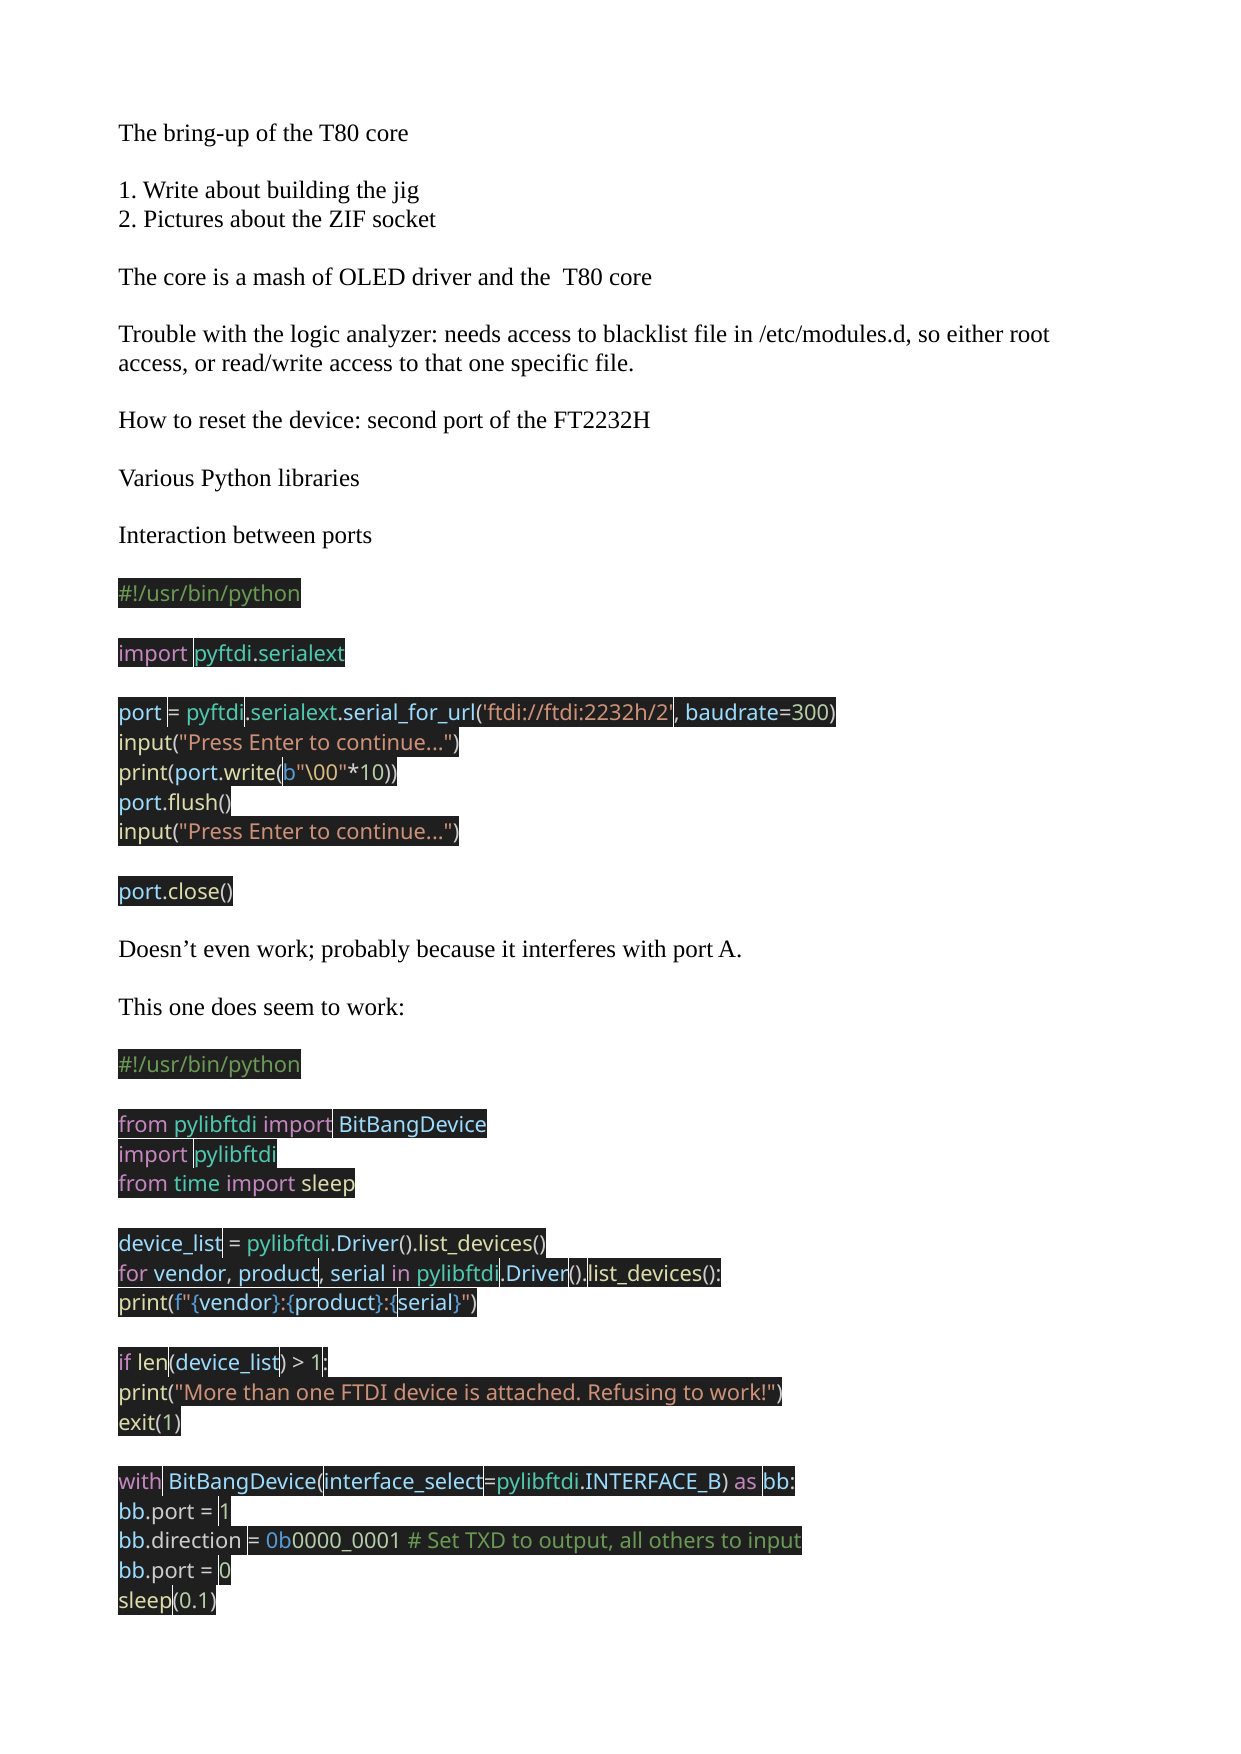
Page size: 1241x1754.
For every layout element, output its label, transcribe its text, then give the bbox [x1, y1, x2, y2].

text The bring-up of the T80 core [118, 118, 1122, 147]
text import pylibftdi [118, 1138, 1122, 1168]
text input("Press Enter to continue...") [118, 727, 1122, 757]
text port.flush() [118, 786, 1122, 816]
text 2. Pictures about the ZIF socket [118, 204, 1122, 233]
text bb.direction = 0b0000_0001 # Set TXD to output, all others to input [118, 1526, 1122, 1555]
text port = pyftdi.serialext.serial_for_url('ftdi://ftdi:2232h/2', baudrate=300) [118, 697, 1122, 727]
text from time import sleep [118, 1168, 1122, 1198]
text Trouble with the logic analyzer: needs access to blacklist file in /etc/modules.d, so either root access, or read/write access to that one specific file. [118, 319, 1122, 377]
text device_list = pylibftdi.Driver().list_devices() [118, 1228, 1122, 1258]
text import pyftdi.serialext [118, 638, 1122, 667]
text Various Python libraries [118, 463, 1122, 492]
text bb.port = 1 [118, 1496, 1122, 1526]
text How to reset the device: second port of the FT2232H [118, 406, 1122, 434]
text if len(device_list) > 1: [118, 1347, 1122, 1377]
text #!/usr/bin/python [118, 578, 1122, 608]
text for vendor, product, serial in pylibftdi.Driver().list_devices(): [118, 1258, 1122, 1287]
text print(port.write(b"\00"*10)) [118, 757, 1122, 786]
text sleep(0.1) [118, 1585, 1122, 1615]
text Doesn’t even work; probably because it interferes with port A. [118, 934, 1122, 963]
text The core is a mash of OLED driver and the T80 core [118, 262, 1122, 291]
text print(f"{vendor}:{product}:{serial}") [118, 1287, 1122, 1317]
text input("Press Enter to continue...") [118, 816, 1122, 846]
text with BitBangDevice(interface_select=pylibftdi.INTERFACE_B) as bb: [118, 1466, 1122, 1496]
text This one does seem to work: [118, 992, 1122, 1021]
text port.close() [118, 876, 1122, 906]
text bb.port = 0 [118, 1555, 1122, 1585]
text from pylibftdi import BitBangDevice [118, 1109, 1122, 1138]
text 1. Write about building the jig [118, 176, 1122, 204]
text #!/usr/bin/python [118, 1049, 1122, 1079]
text Interaction between ports [118, 521, 1122, 549]
text print("More than one FTDI device is attached. Refusing to work!") [118, 1377, 1122, 1406]
text exit(1) [118, 1406, 1122, 1436]
